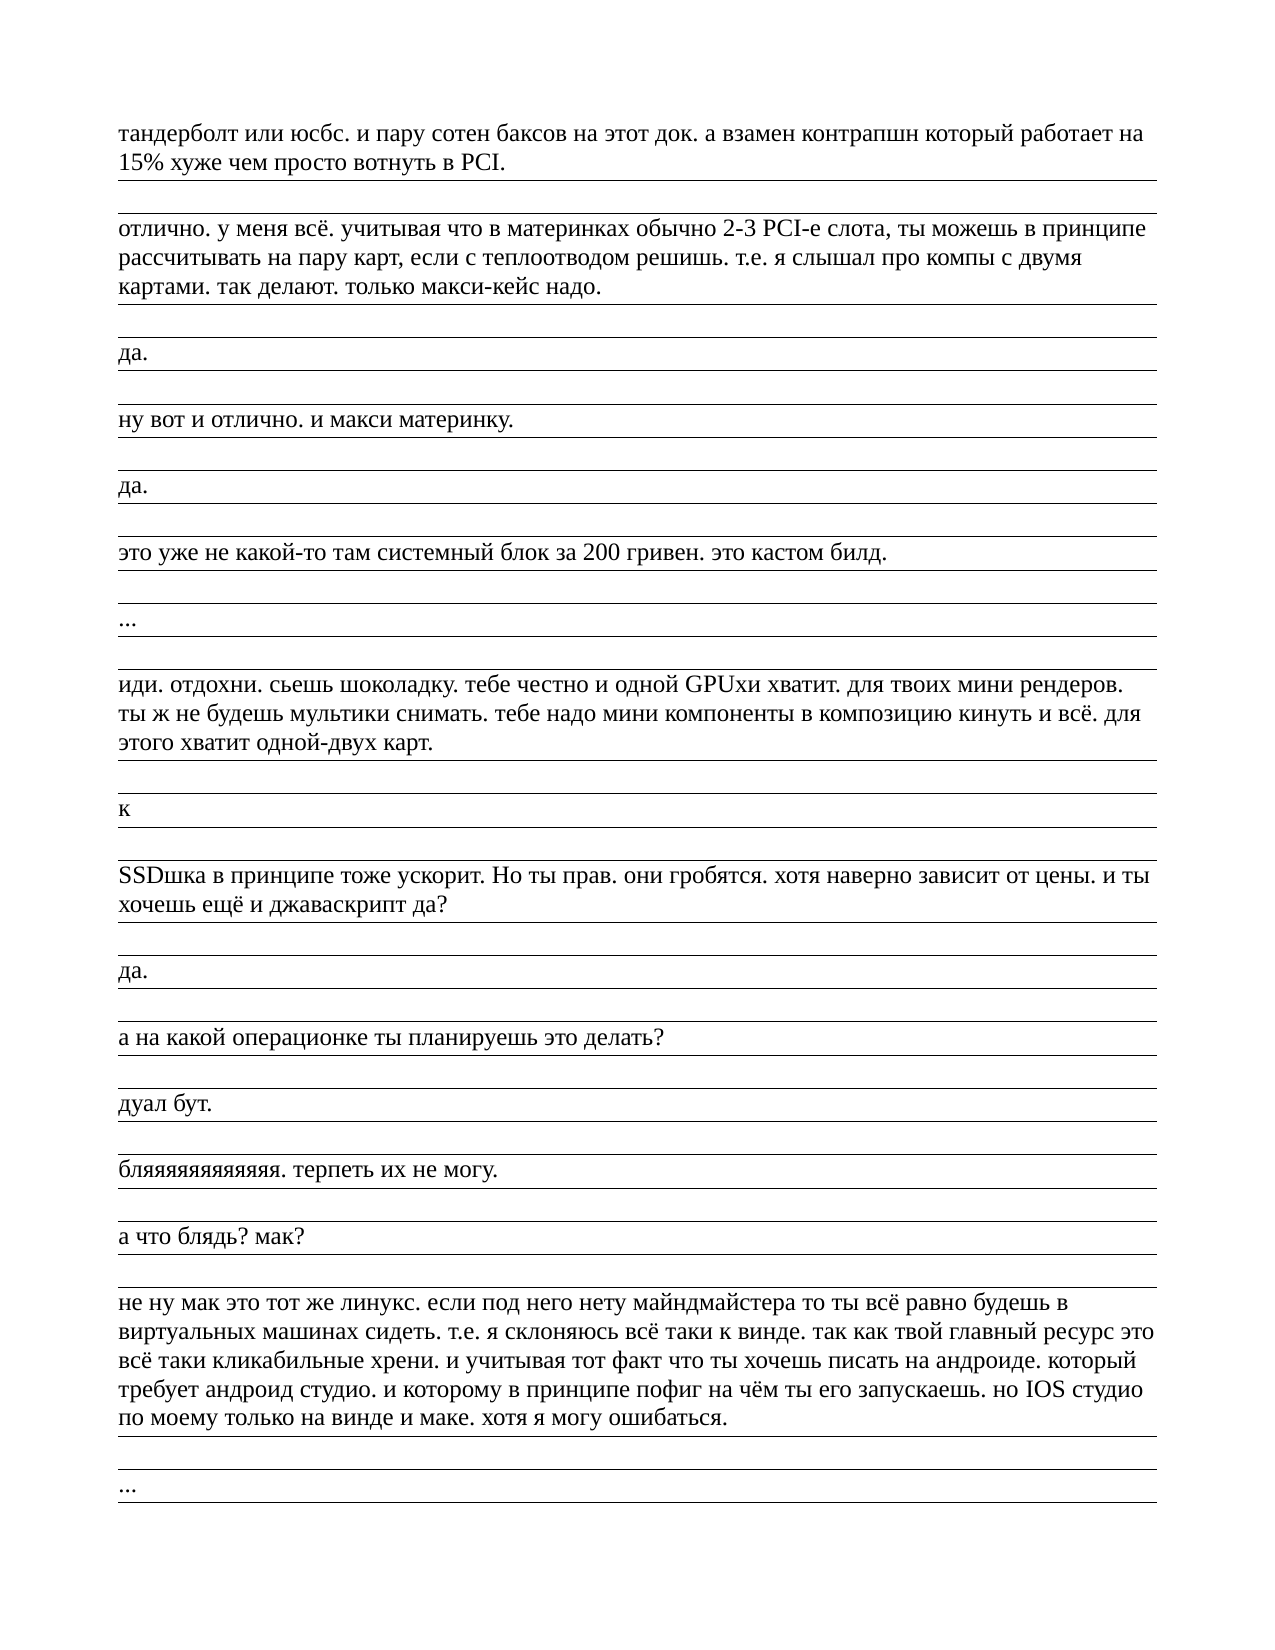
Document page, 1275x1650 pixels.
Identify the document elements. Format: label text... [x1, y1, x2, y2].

text иди. отдохни. сьешь шоколадку. тебе честно и одной GPUхи хватит. для твоих мини рендеров. ты ж не будешь мультики снимать. тебе надо мини компоненты в композицию кинуть и всё. для этого хватит одной-двух карт. [118, 670, 1157, 760]
text отлично. у меня всё. учитывая что в материнках обычно 2-3 PCI-e слота, ты можешь в принципе рассчитывать на пару карт, если с теплоотводом решишь. т.е. я слышал про компы с двумя картами. так делают. только макси-кейс надо. [118, 214, 1157, 304]
text не ну мак это тот же линукс. если под него нету майндмайстера то ты всё равно будешь в виртуальных машинах сидеть. т.е. я склоняюсь всё таки к винде. так как твой главный ресурс это всё таки кликабильные хрени. и учитывая тот факт что ты хочешь писать на андроиде. который требует андроид студио. и которому в принципе пофиг на чём ты его запускаешь. но IOS студио по моему только на винде и маке. хотя я могу ошибаться. [118, 1288, 1157, 1436]
text ну вот и отлично. и макси материнку. [118, 405, 1157, 437]
text ... [118, 604, 1157, 636]
text SSDшка в принципе тоже ускорит. Но ты прав. они гробятся. хотя наверно зависит от цены. и ты хочешь ещё и джаваскрипт да? [118, 861, 1157, 922]
text дуал бут. [118, 1089, 1157, 1121]
text а что блядь? мак? [118, 1222, 1157, 1254]
text тандерболт или юсбс. и пару сотен баксов на этот док. а взамен контрапшн который работает на 15% хуже чем просто вотнуть в PCI. [118, 118, 1157, 180]
text это уже не какой-то там системный блок за 200 гривен. это кастом билд. [118, 537, 1157, 570]
text а на какой операционке ты планируешь это делать? [118, 1022, 1157, 1055]
text да. [118, 956, 1157, 988]
text ... [118, 1470, 1157, 1502]
text бляяяяяяяяяяяя. терпеть их не могу. [118, 1155, 1157, 1188]
text да. [118, 338, 1157, 370]
text к [118, 794, 1157, 827]
text да. [118, 471, 1157, 503]
